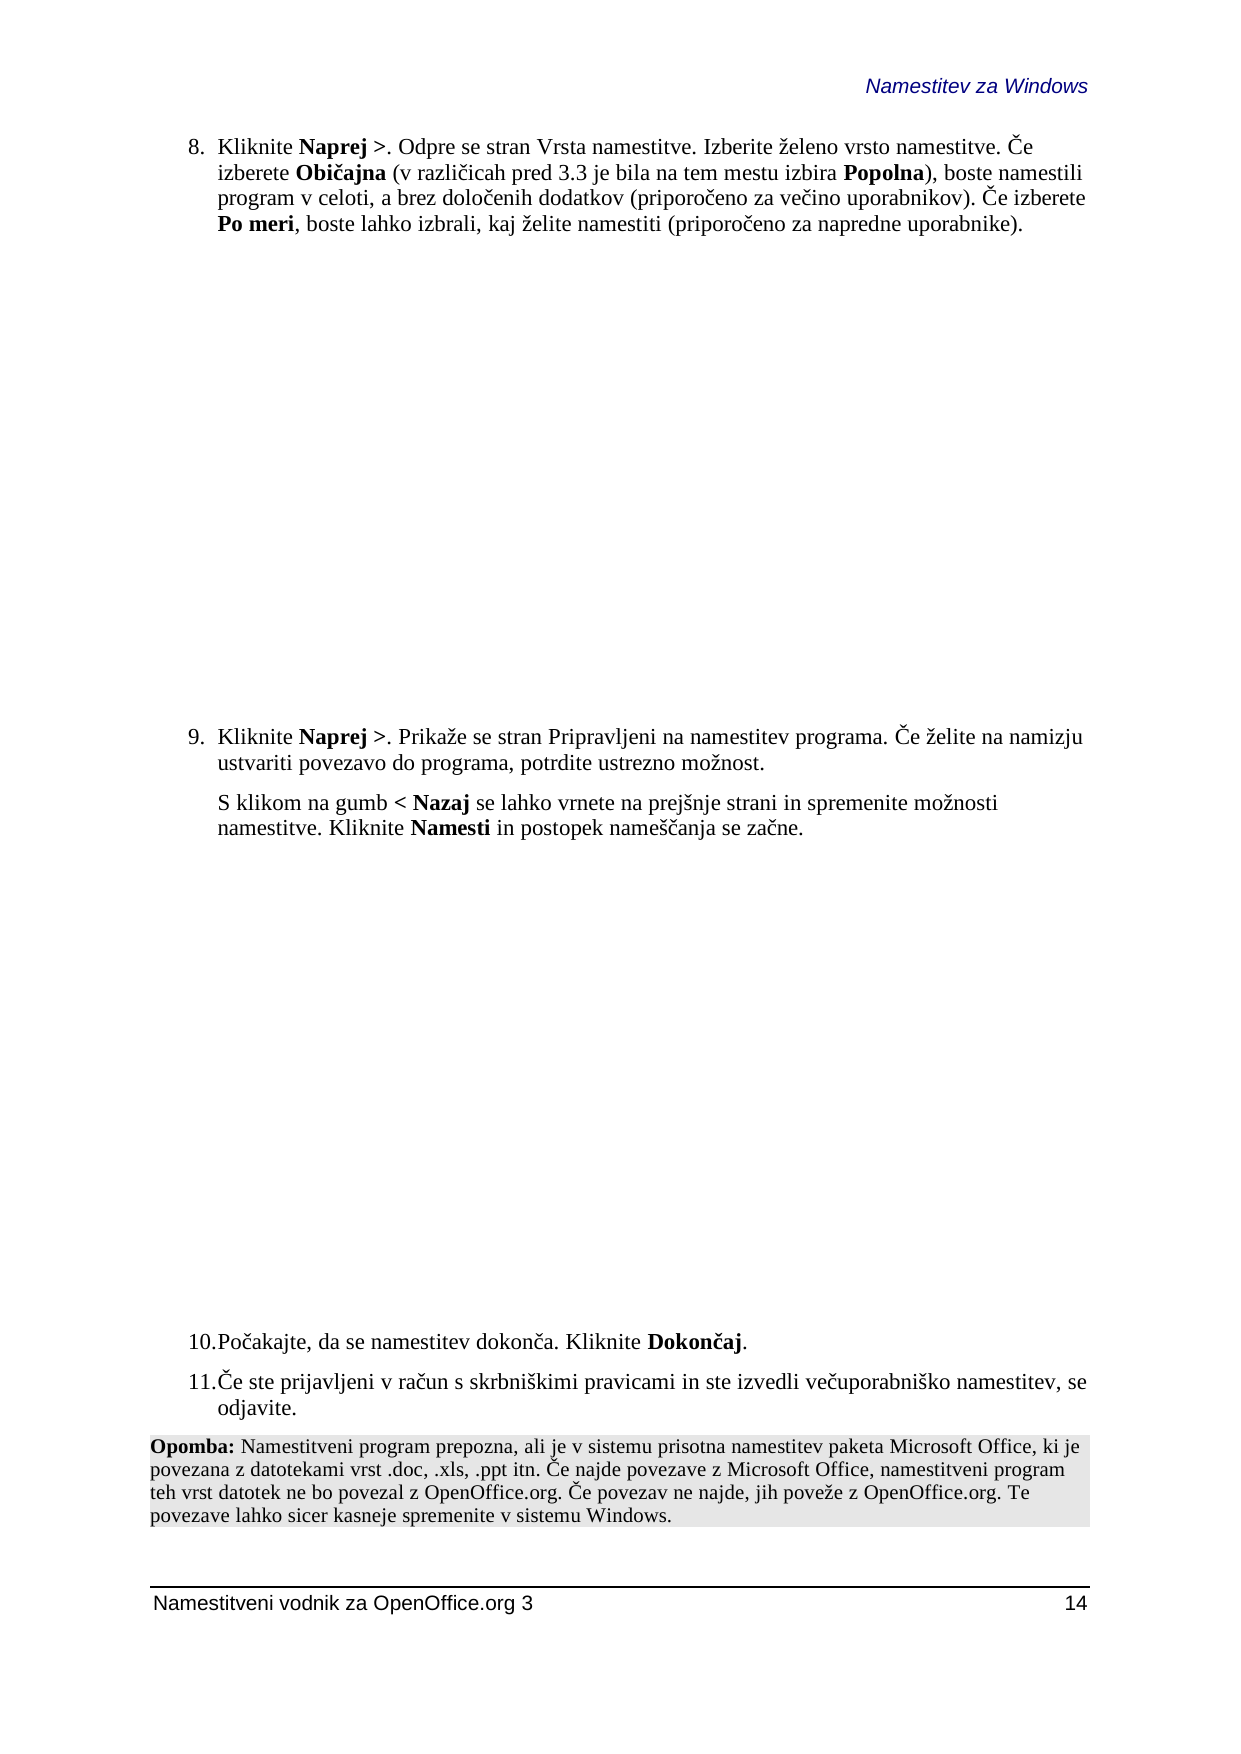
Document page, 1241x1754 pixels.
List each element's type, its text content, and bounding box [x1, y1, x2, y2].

text Opomba: Namestitveni program prepozna, ali je v sistemu prisotna namestitev paketa Microsoft Office, ki je povezana z datotekami vrst .doc, .xls, .ppt itn. Če najde povezave z Microsoft Office, namestitveni program teh vrst datotek ne bo povezal z OpenOffice.org. Če povezav ne najde, jih poveže z OpenOffice.org. Te povezave lahko sicer kasneje spremenite v sistemu Windows. [150, 1435, 1090, 1527]
list Kliknite Naprej >. Odpre se stran Vrsta namestitve. Izberite želeno vrsto namestitve. Če izberete Običajna (v različicah pred 3.3 je bila na tem mestu izbira Popolna), boste namestili program v celoti, a brez določenih dodatkov (priporočeno za večino uporabnikov). Če izberete Po meri, boste lahko izbrali, kaj želite namestiti (priporočeno za napredne uporabnike). [188, 134, 1090, 236]
list Če ste prijavljeni v račun s skrbniškimi pravicami in ste izvedli večuporabniško namestitev, se odjavite. [188, 1369, 1090, 1420]
list S klikom na gumb < Nazaj se lahko vrnete na prejšnje strani in spremenite možnosti namestitve. Kliknite Namesti in postopek nameščanja se začne. [188, 790, 1090, 841]
list Kliknite Naprej >. Prikaže se stran Pripravljeni na namestitev programa. Če želite na namizju ustvariti povezavo do programa, potrdite ustrezno možnost. [188, 724, 1090, 775]
list Počakajte, da se namestitev dokonča. Kliknite Dokončaj. [188, 1328, 1090, 1354]
